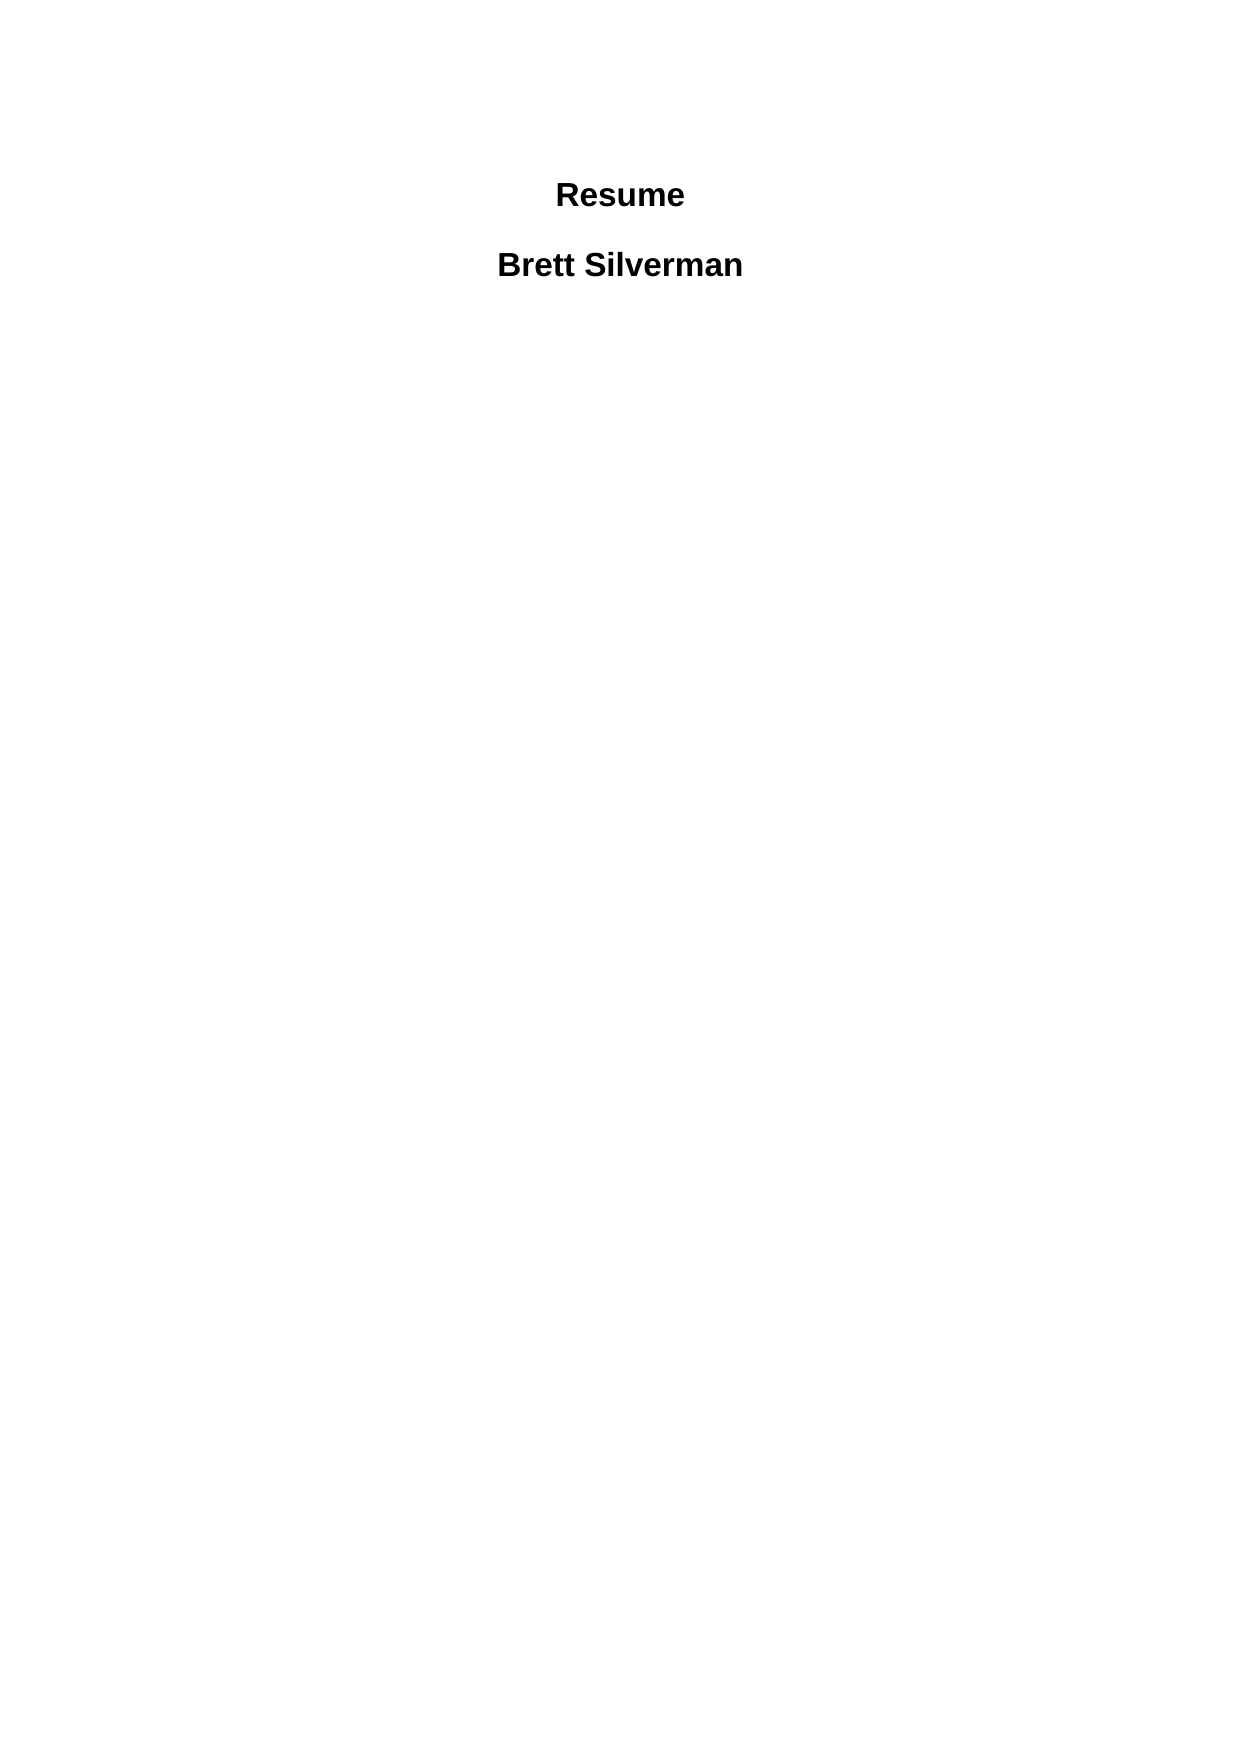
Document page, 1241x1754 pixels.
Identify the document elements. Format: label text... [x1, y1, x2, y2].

subtitle Brett Silverman [187, 245, 1053, 283]
subtitle Resume [187, 175, 1053, 213]
